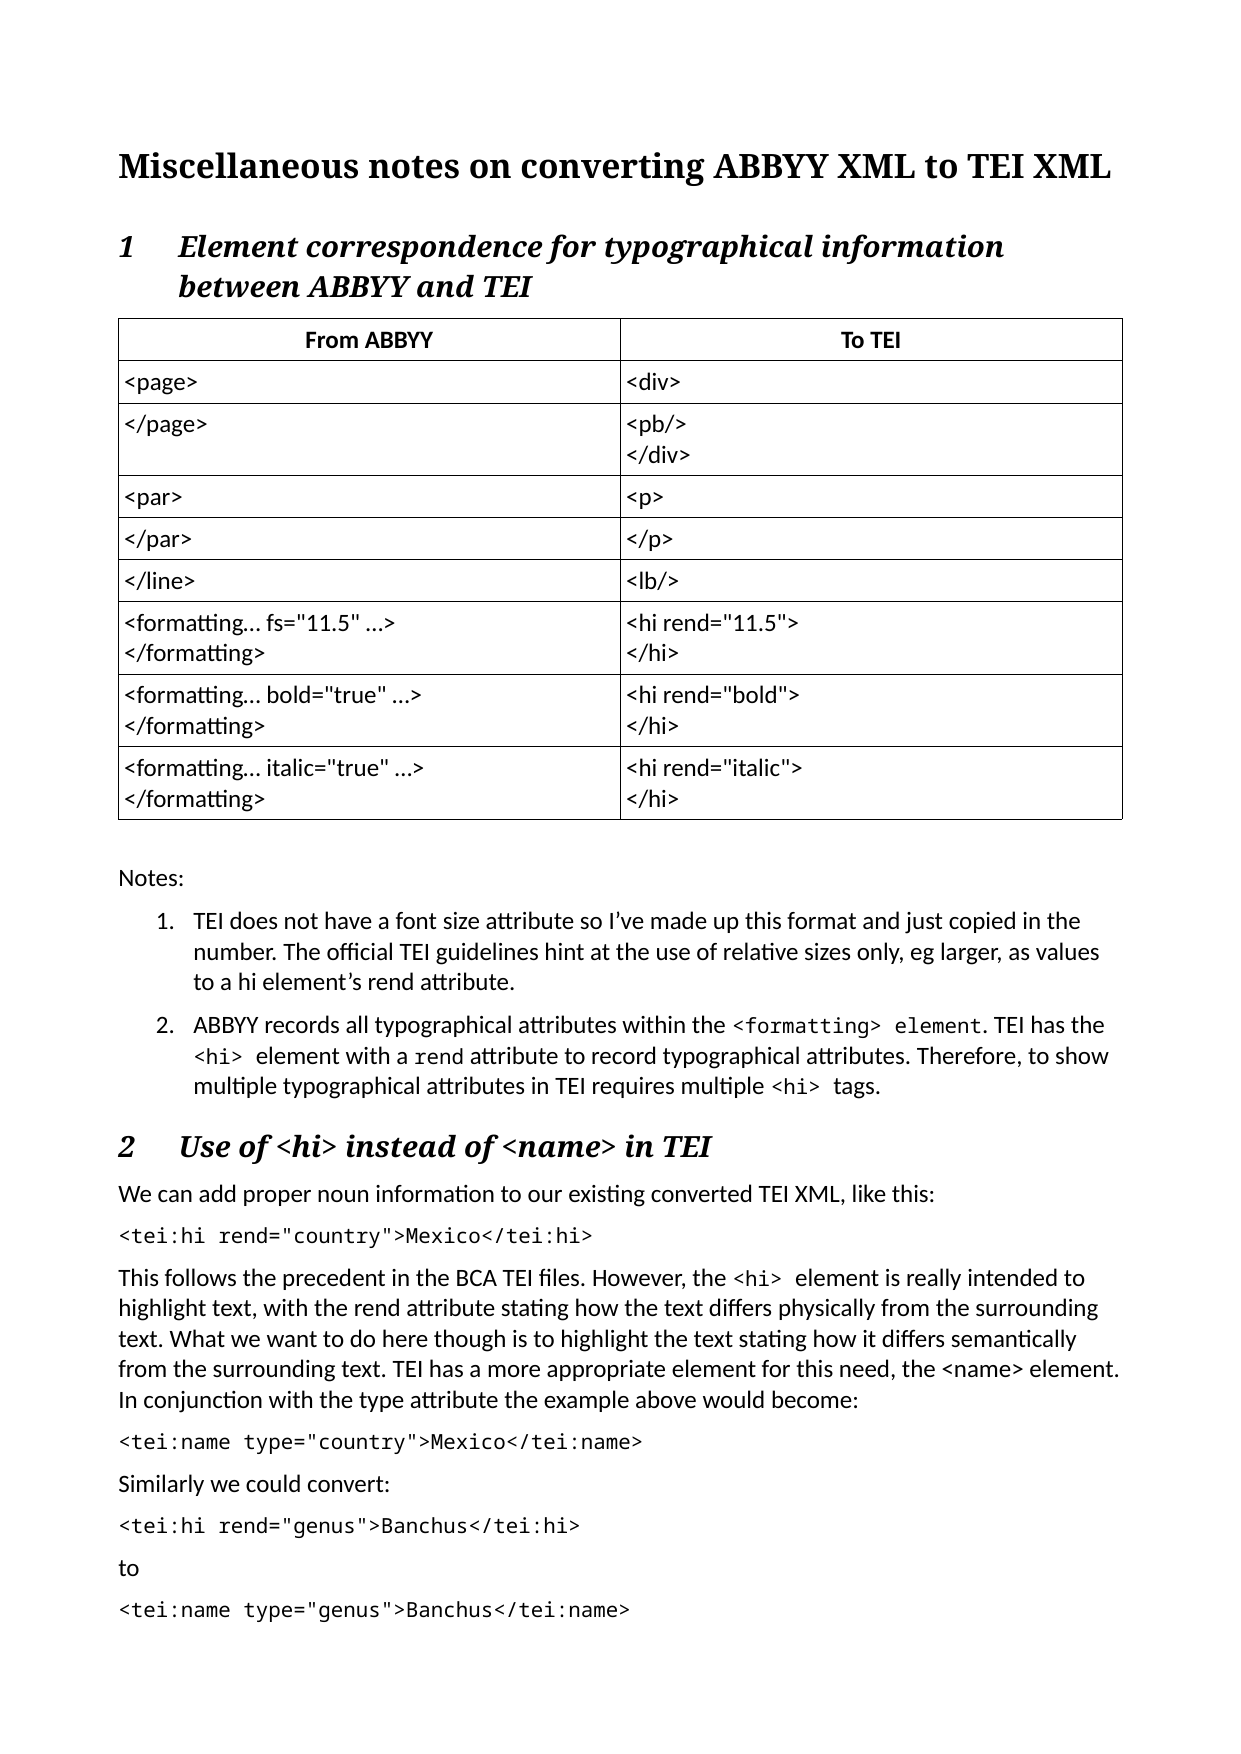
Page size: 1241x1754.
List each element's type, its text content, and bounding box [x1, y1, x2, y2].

table_cell <div> [621, 361, 1122, 402]
text We can add proper noun information to our existing converted TEI XML, like this: [118, 1178, 1122, 1208]
table_cell <hi rend="italic"> </hi> [621, 747, 1122, 819]
table_cell </p> [621, 518, 1122, 559]
text <tei:hi rend="country">Mexico</tei:hi> [118, 1221, 1122, 1249]
table_cell <page> [119, 361, 620, 402]
subtitle Use of <hi> instead of <name> in TEI [118, 1126, 1122, 1166]
table_cell <hi rend="11.5"> </hi> [621, 602, 1122, 674]
table_cell </line> [119, 560, 620, 601]
table_cell <pb/> </div> [621, 404, 1122, 475]
table_cell </page> [119, 404, 620, 475]
table_cell <formatting… bold="true" …> </formatting> [119, 675, 620, 746]
text to [118, 1552, 1122, 1582]
table_header From ABBYY [119, 319, 620, 360]
table_cell <par> [119, 476, 620, 517]
table_cell <formatting… fs="11.5" …> </formatting> [119, 602, 620, 674]
text This follows the precedent in the BCA TEI files. However, the <hi> element is really intended to highlight text, with the rend attribute stating how the text differs physically from the surrounding text. What we want to do here though is to highlight the text stating how it differs semantically from the surrounding text. TEI has a more appropriate element for this need, the <name> element. In conjunction with the type attribute the example above would become: [118, 1262, 1122, 1414]
table_cell </par> [119, 518, 620, 559]
subtitle Miscellaneous notes on converting ABBYY XML to TEI XML [118, 143, 1122, 189]
text <tei:name type="genus">Banchus</tei:name> [118, 1595, 1122, 1623]
text Similarly we could convert: [118, 1468, 1122, 1498]
table_cell <hi rend="bold"> </hi> [621, 675, 1122, 746]
text <tei:name type="country">Mexico</tei:name> [118, 1427, 1122, 1456]
text <tei:hi rend="genus">Banchus</tei:hi> [118, 1511, 1122, 1539]
table_cell <lb/> [621, 560, 1122, 601]
table_cell <p> [621, 476, 1122, 517]
text Notes: [118, 862, 1122, 893]
list TEI does not have a font size attribute so I’ve made up this format and just copied in the number. The official TEI guidelines hint at the use of relative sizes only, eg larger, as values to a hi element’s rend attribute. [156, 905, 1122, 997]
subtitle Element correspondence for typographical information between ABBYY and TEI [118, 226, 1122, 306]
table_cell <formatting… italic="true" …> </formatting> [119, 747, 620, 819]
list ABBYY records all typographical attributes within the <formatting> element. TEI has the <hi> element with a rend attribute to record typographical attributes. Therefore, to show multiple typographical attributes in TEI requires multiple <hi> tags. [156, 1009, 1122, 1101]
table_header To TEI [621, 319, 1122, 360]
